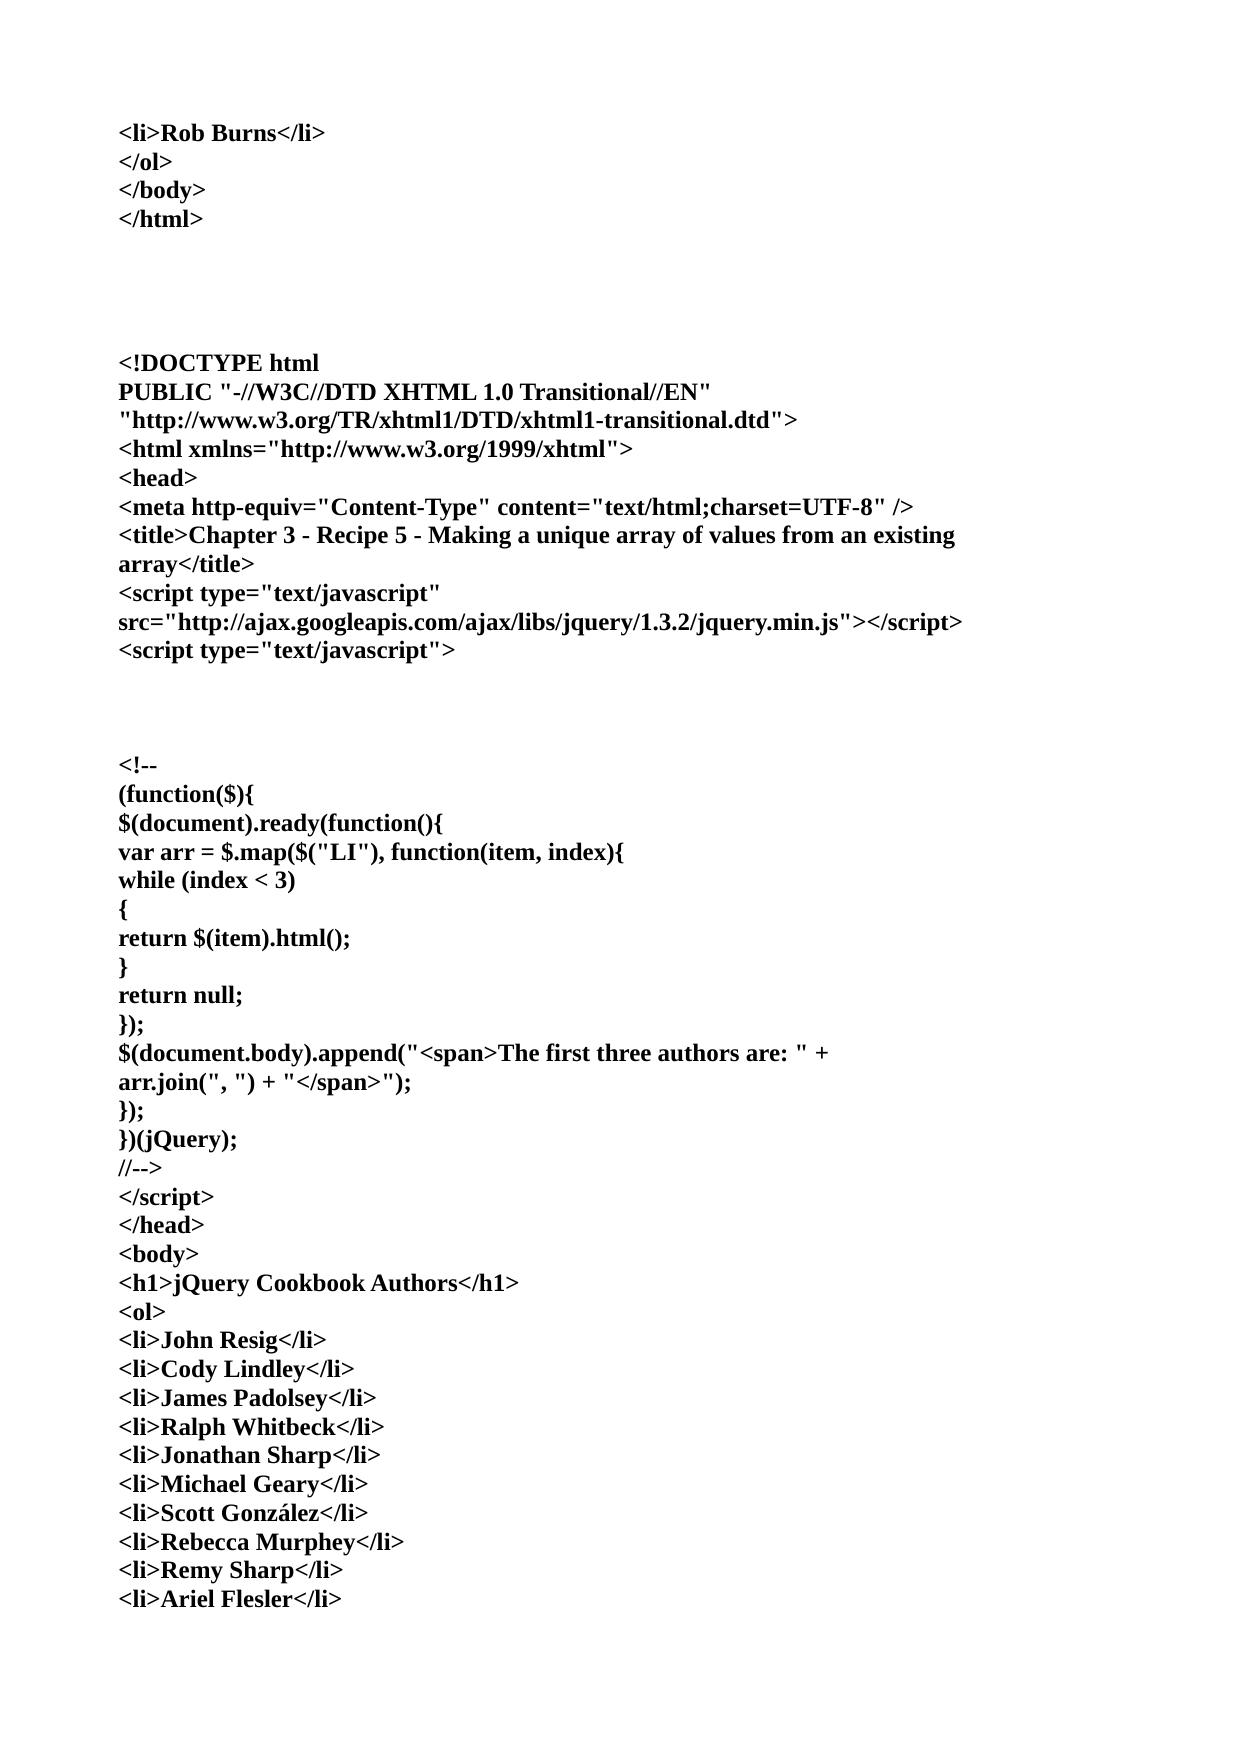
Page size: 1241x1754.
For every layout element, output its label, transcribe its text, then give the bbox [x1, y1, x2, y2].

text } [118, 952, 1122, 981]
text <li>Ralph Whitbeck</li> [118, 1412, 1122, 1441]
text <li>Jonathan Sharp</li> [118, 1441, 1122, 1469]
text array</title> [118, 549, 1122, 578]
text <body> [118, 1239, 1122, 1268]
text src="http://ajax.googleapis.com/ajax/libs/jquery/1.3.2/jquery.min.js"></script> [118, 607, 1122, 636]
text var arr = $.map($("LI"), function(item, index){ [118, 837, 1122, 866]
text <head> [118, 463, 1122, 492]
text <!DOCTYPE html [118, 348, 1122, 377]
text })(jQuery); [118, 1124, 1122, 1153]
text <ol> [118, 1297, 1122, 1326]
text PUBLIC "-//W3C//DTD XHTML 1.0 Transitional//EN" [118, 377, 1122, 406]
text <h1>jQuery Cookbook Authors</h1> [118, 1268, 1122, 1297]
text <title>Chapter 3 - Recipe 5 - Making a unique array of values from an existing [118, 521, 1122, 549]
text (function($){ [118, 779, 1122, 808]
text </html> [118, 204, 1122, 233]
text <!-- [118, 751, 1122, 779]
text </script> [118, 1182, 1122, 1211]
text <li>Rebecca Murphey</li> [118, 1527, 1122, 1556]
text <meta http-equiv="Content-Type" content="text/html;charset=UTF-8" /> [118, 492, 1122, 521]
text { [118, 894, 1122, 923]
text return $(item).html(); [118, 923, 1122, 952]
text </head> [118, 1211, 1122, 1239]
text }); [118, 1009, 1122, 1038]
text while (index < 3) [118, 866, 1122, 894]
text <li>James Padolsey</li> [118, 1383, 1122, 1412]
text <li>Rob Burns</li> [118, 118, 1122, 147]
text //--> [118, 1153, 1122, 1182]
text <li>Remy Sharp</li> [118, 1556, 1122, 1584]
text <script type="text/javascript" [118, 578, 1122, 607]
text }); [118, 1096, 1122, 1124]
text <li>Cody Lindley</li> [118, 1354, 1122, 1383]
text arr.join(", ") + "</span>"); [118, 1067, 1122, 1096]
text <li>Ariel Flesler</li> [118, 1584, 1122, 1613]
text return null; [118, 981, 1122, 1009]
text "http://www.w3.org/TR/xhtml1/DTD/xhtml1-transitional.dtd"> [118, 406, 1122, 434]
text <li>Michael Geary</li> [118, 1469, 1122, 1498]
text <li>John Resig</li> [118, 1326, 1122, 1354]
text </ol> [118, 147, 1122, 176]
text <html xmlns="http://www.w3.org/1999/xhtml"> [118, 434, 1122, 463]
text </body> [118, 176, 1122, 204]
text <script type="text/javascript"> [118, 636, 1122, 664]
text <li>Scott González</li> [118, 1498, 1122, 1527]
text $(document.body).append("<span>The first three authors are: " + [118, 1038, 1122, 1067]
text $(document).ready(function(){ [118, 808, 1122, 837]
